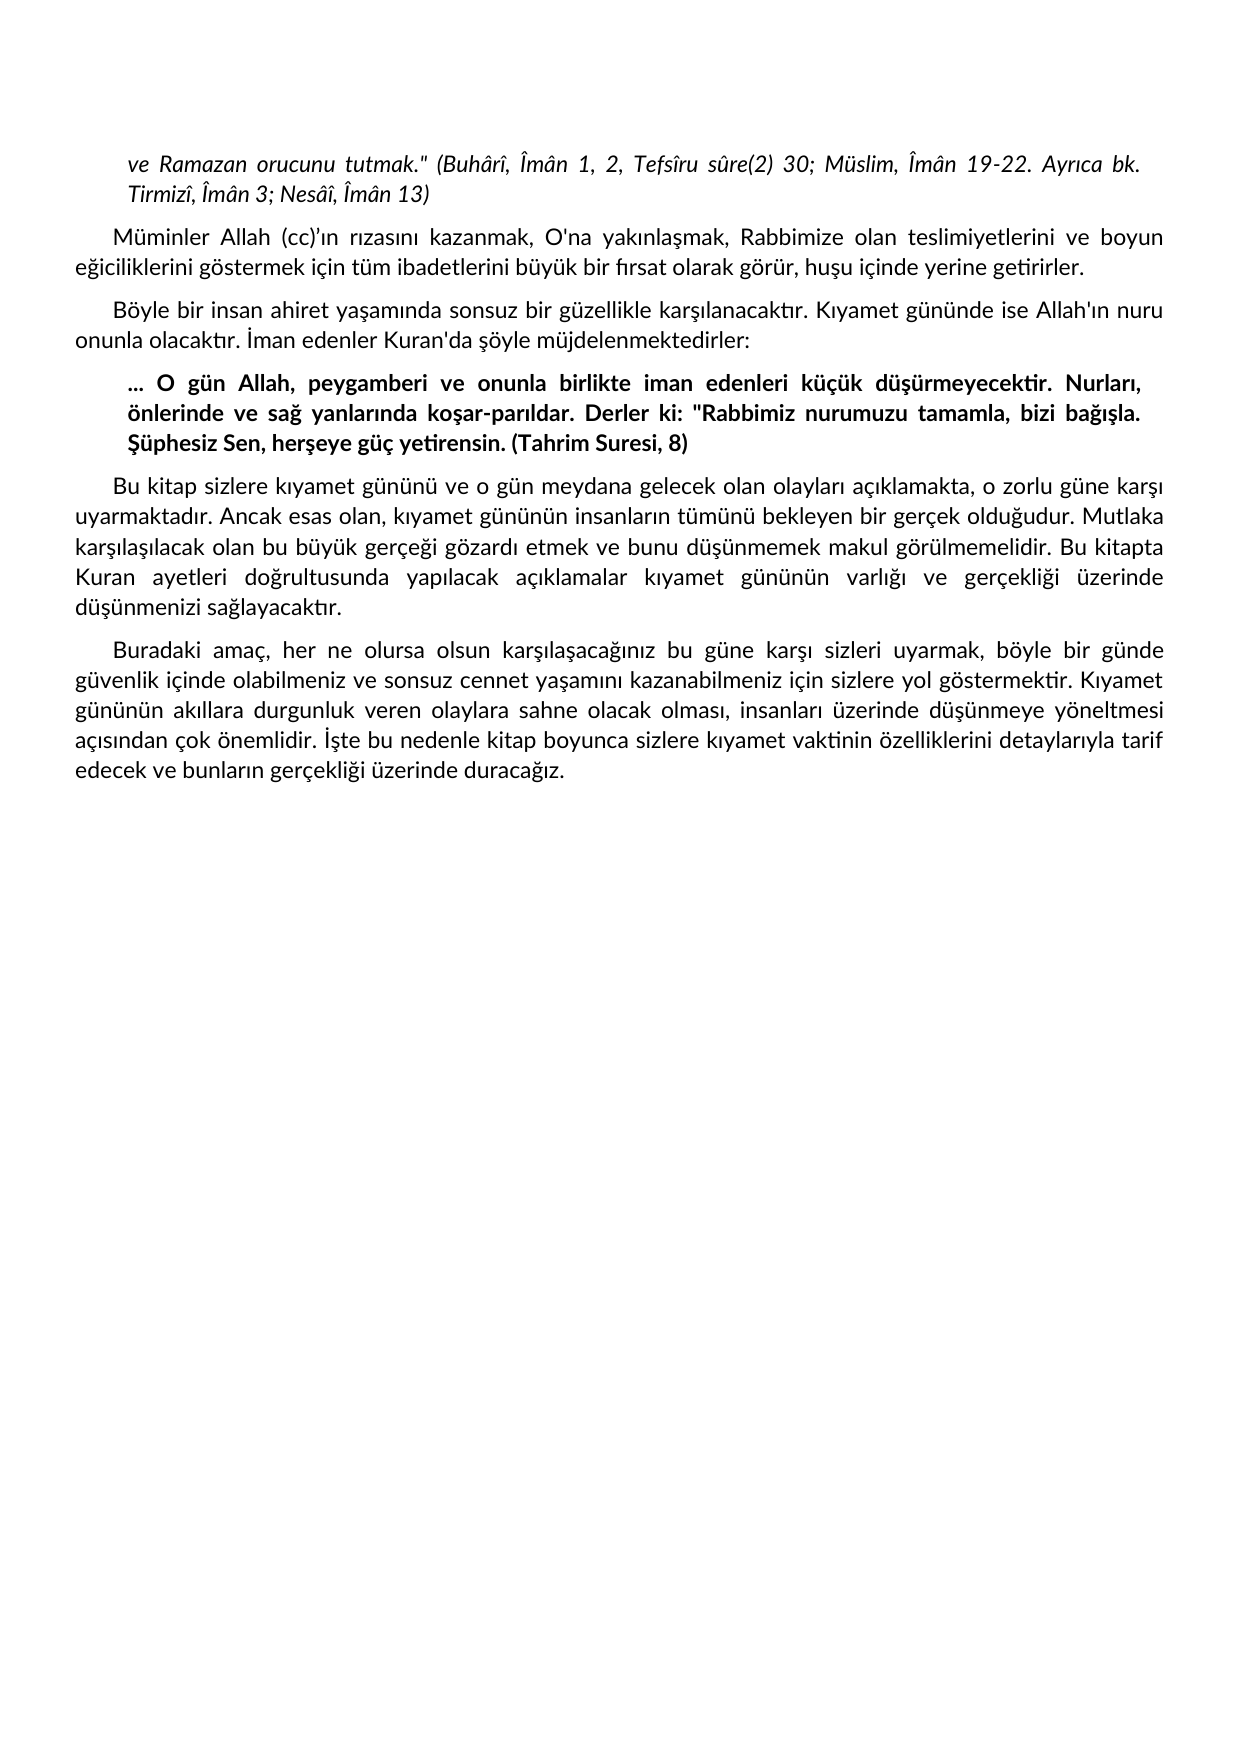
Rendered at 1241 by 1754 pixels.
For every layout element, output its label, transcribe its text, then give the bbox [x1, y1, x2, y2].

text ... O gün Allah, peygamberi ve onunla birlikte iman edenleri küçük düşürmeyecektir. Nurları, önlerinde ve sağ yanlarında koşar-parıldar. Derler ki: "Rabbimiz nurumuzu tamamla, bizi bağışla. Şüphesiz Sen, herşeye güç yetirensin. (Tahrim Suresi, 8) [127, 369, 1143, 457]
text Buradaki amaç, her ne olursa olsun karşılaşacağınız bu güne karşı sizleri uyarmak, böyle bir günde güvenlik içinde olabilmeniz ve sonsuz cennet yaşamını kazanabilmeniz için sizlere yol göstermektir. Kıyamet gününün akıllara durgunluk veren olaylara sahne olacak olması, insanları üzerinde düşünmeye yöneltmesi açısından çok önemlidir. İşte bu nedenle kitap boyunca sizlere kıyamet vaktinin özelliklerini detaylarıyla tarif edecek ve bunların gerçekliği üzerinde duracağız. [75, 635, 1165, 784]
text Bu kitap sizlere kıyamet gününü ve o gün meydana gelecek olan olayları açıklamakta, o zorlu güne karşı uyarmaktadır. Ancak esas olan, kıyamet gününün insanların tümünü bekleyen bir gerçek olduğudur. Mutlaka karşılaşılacak olan bu büyük gerçeği gözardı etmek ve bunu düşünmemek makul görülmemelidir. Bu kitapta Kuran ayetleri doğrultusunda yapılacak açıklamalar kıyamet gününün varlığı ve gerçekliği üzerinde düşünmenizi sağlayacaktır. [75, 472, 1165, 620]
text Böyle bir insan ahiret yaşamında sonsuz bir güzellikle karşılanacaktır. Kıyamet gününde ise Allah'ın nuru onunla olacaktır. İman edenler Kuran'da şöyle müjdelenmektedirler: [75, 296, 1165, 353]
text Müminler Allah (cc)’ın rızasını kazanmak, O'na yakınlaşmak, Rabbimize olan teslimiyetlerini ve boyun eğiciliklerini göstermek için tüm ibadetlerini büyük bir fırsat olarak görür, huşu içinde yerine getirirler. [75, 223, 1165, 281]
text ve Ramazan orucunu tutmak." (Buhârî, Îmân 1, 2, Tefsîru sûre(2) 30; Müslim, Îmân 19-22. Ayrıca bk. Tirmizî, Îmân 3; Nesâî, Îmân 13) [127, 150, 1143, 208]
